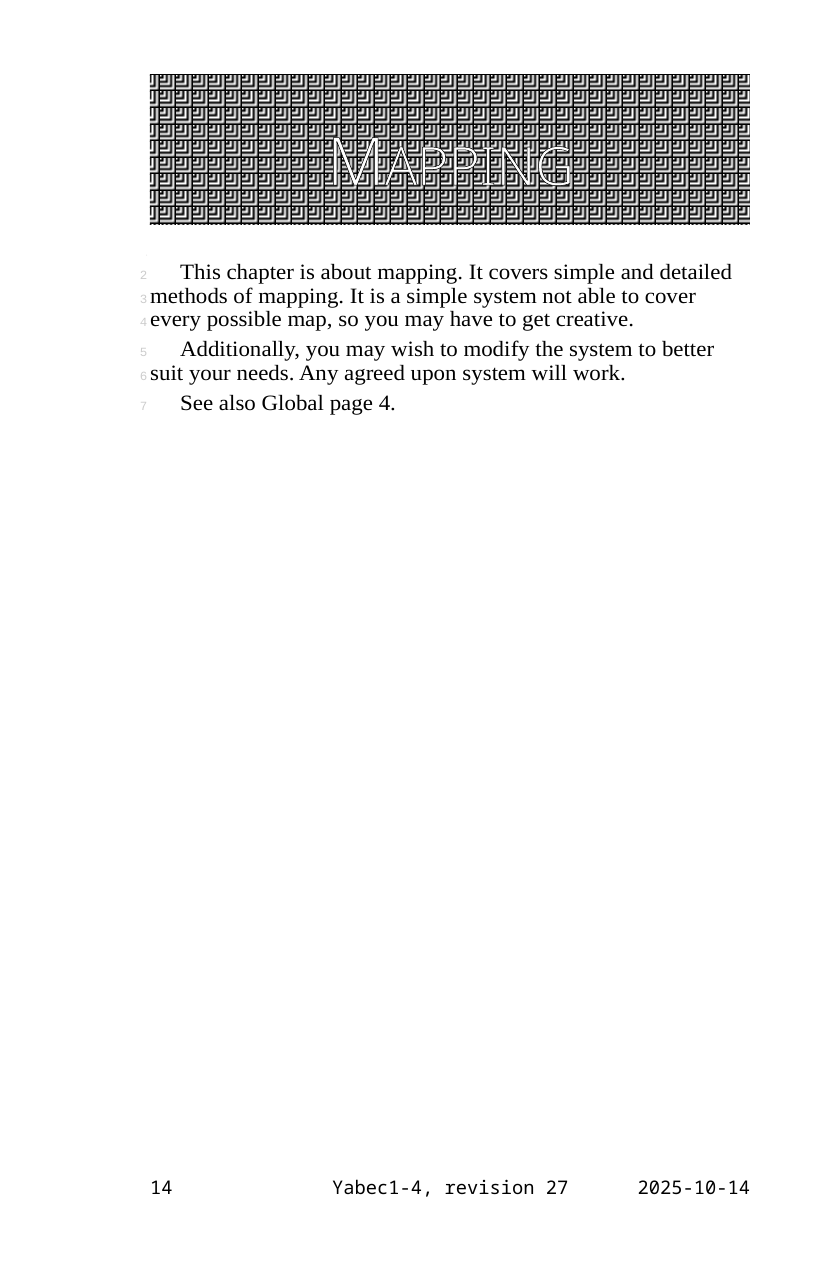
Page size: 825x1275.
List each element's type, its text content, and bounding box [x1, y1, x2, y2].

text See also Global page 4. [150, 391, 750, 415]
text Additionally, you may wish to modify the system to better suit your needs. Any agreed upon system will work. [150, 338, 750, 385]
picture [149, 74, 750, 225]
text This chapter is about mapping. It covers simple and detailed methods of mapping. It is a simple system not able to cover every possible map, so you may have to get creative. [150, 260, 750, 332]
